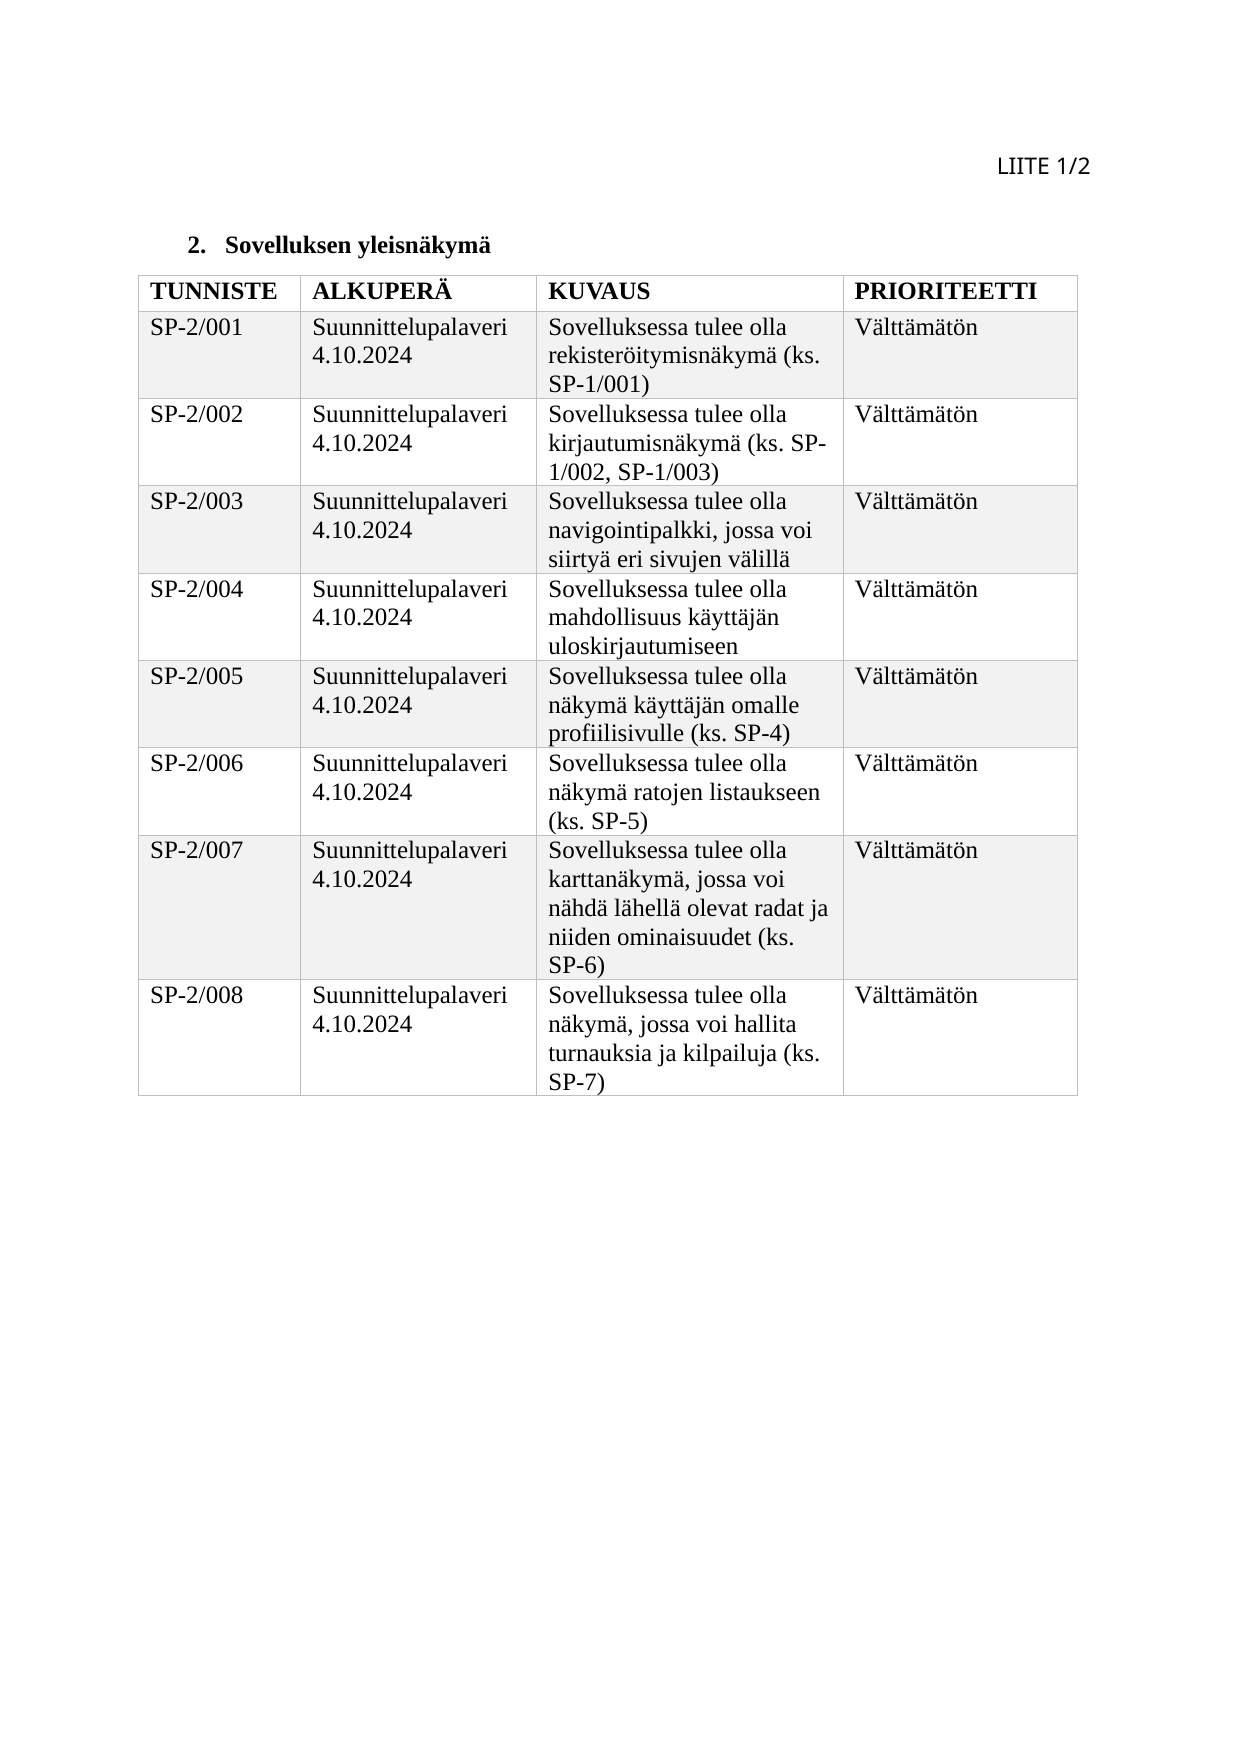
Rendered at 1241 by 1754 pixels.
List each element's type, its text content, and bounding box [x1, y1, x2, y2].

table_cell SP-2/006 [139, 748, 300, 834]
table_cell Suunnittelupalaveri 4.10.2024 [301, 836, 536, 979]
table_cell Suunnittelupalaveri 4.10.2024 [301, 661, 536, 747]
table_cell Sovelluksessa tulee olla kirjautumisnäkymä (ks. SP-1/002, SP-1/003) [537, 399, 843, 485]
table_cell Sovelluksessa tulee olla navigointipalkki, jossa voi siirtyä eri sivujen välillä [537, 486, 843, 573]
table_cell Välttämätön [844, 980, 1077, 1095]
table_header ALKUPERÄ [301, 276, 536, 311]
table_cell Sovelluksessa tulee olla näkymä käyttäjän omalle profiilisivulle (ks. SP-4) [537, 661, 843, 747]
table_cell SP-2/002 [139, 399, 300, 485]
table_header KUVAUS [537, 276, 843, 311]
table_cell Välttämätön [844, 574, 1077, 660]
table_cell Suunnittelupalaveri 4.10.2024 [301, 312, 536, 398]
table_cell Välttämätön [844, 836, 1077, 979]
table_cell Suunnittelupalaveri 4.10.2024 [301, 980, 536, 1095]
table_header PRIORITEETTI [844, 276, 1077, 311]
table_cell SP-2/007 [139, 836, 300, 979]
table_cell Välttämätön [844, 399, 1077, 485]
table_cell Välttämätön [844, 312, 1077, 398]
table_cell Välttämätön [844, 661, 1077, 747]
table_cell Sovelluksessa tulee olla näkymä, jossa voi hallita turnauksia ja kilpailuja (ks. SP-7) [537, 980, 843, 1095]
table_cell Sovelluksessa tulee olla karttanäkymä, jossa voi nähdä lähellä olevat radat ja niiden ominaisuudet (ks. SP-6) [537, 836, 843, 979]
table_cell Sovelluksessa tulee olla rekisteröitymisnäkymä (ks. SP-1/001) [537, 312, 843, 398]
table_cell Sovelluksessa tulee olla näkymä ratojen listaukseen (ks. SP-5) [537, 748, 843, 834]
list Sovelluksen yleisnäkymä [187, 230, 1090, 259]
table_cell Suunnittelupalaveri 4.10.2024 [301, 486, 536, 573]
table_cell Suunnittelupalaveri 4.10.2024 [301, 748, 536, 834]
table_cell Välttämätön [844, 486, 1077, 573]
table_header TUNNISTE [139, 276, 300, 311]
table_cell Suunnittelupalaveri 4.10.2024 [301, 399, 536, 485]
table_cell SP-2/001 [139, 312, 300, 398]
table_cell SP-2/004 [139, 574, 300, 660]
table_cell Suunnittelupalaveri 4.10.2024 [301, 574, 536, 660]
table_cell SP-2/003 [139, 486, 300, 573]
table_cell Sovelluksessa tulee olla mahdollisuus käyttäjän uloskirjautumiseen [537, 574, 843, 660]
table_cell SP-2/008 [139, 980, 300, 1095]
table_cell Välttämätön [844, 748, 1077, 834]
table_cell SP-2/005 [139, 661, 300, 747]
